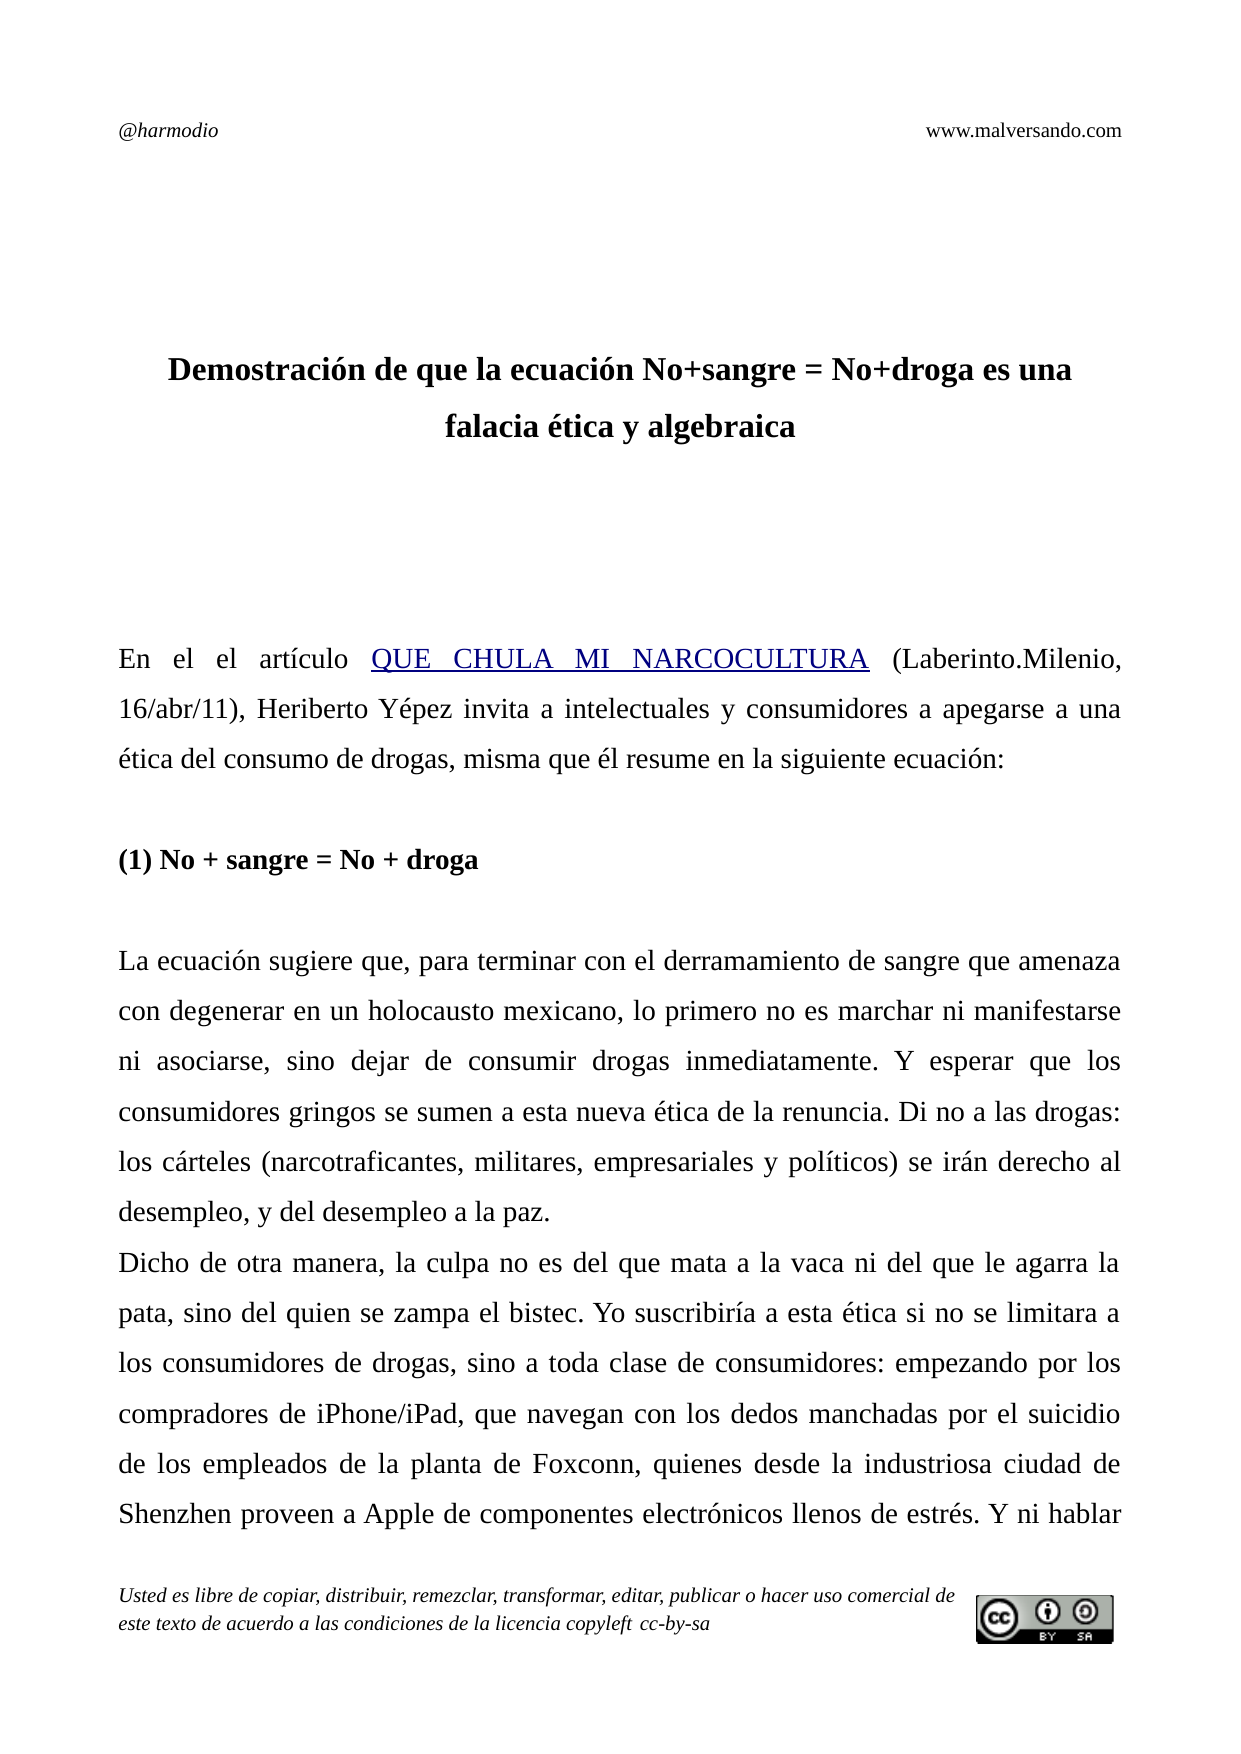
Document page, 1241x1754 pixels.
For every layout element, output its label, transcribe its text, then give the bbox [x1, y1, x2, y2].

text Demostración de que la ecuación No+sangre = No+droga es una falacia ética y algebraica [118, 349, 1122, 445]
text Dicho de otra manera, la culpa no es del que mata a la vaca ni del que le agarra la pata, sino del quien se zampa el bistec. Yo suscribiría a esta ética si no se limitara a los consumidores de drogas, sino a toda clase de consumidores: empezando por los compradores de iPhone/iPad, que navegan con los dedos manchadas por el suicidio de los empleados de la planta de Foxconn, quienes desde la industriosa ciudad de Shenzhen proveen a Apple de componentes electrónicos llenos de estrés. Y ni hablar [118, 1245, 1122, 1530]
picture [976, 1595, 1114, 1644]
text La ecuación sugiere que, para terminar con el derramamiento de sangre que amenaza con degenerar en un holocausto mexicano, lo primero no es marchar ni manifestarse ni asociarse, sino dejar de consumir drogas inmediatamente. Y esperar que los consumidores gringos se sumen a esta nueva ética de la renuncia. Di no a las drogas: los cárteles (narcotraficantes, militares, empresariales y políticos) se irán derecho al desempleo, y del desempleo a la paz. [118, 943, 1122, 1228]
text En el el artículo QUE CHULA MI NARCOCULTURA (Laberinto.Milenio, 16/abr/11), Heriberto Yépez invita a intelectuales y consumidores a apegarse a una ética del consumo de drogas, misma que él resume en la siguiente ecuación: [118, 641, 1122, 775]
text (1) No + sangre = No + droga [118, 842, 1122, 876]
